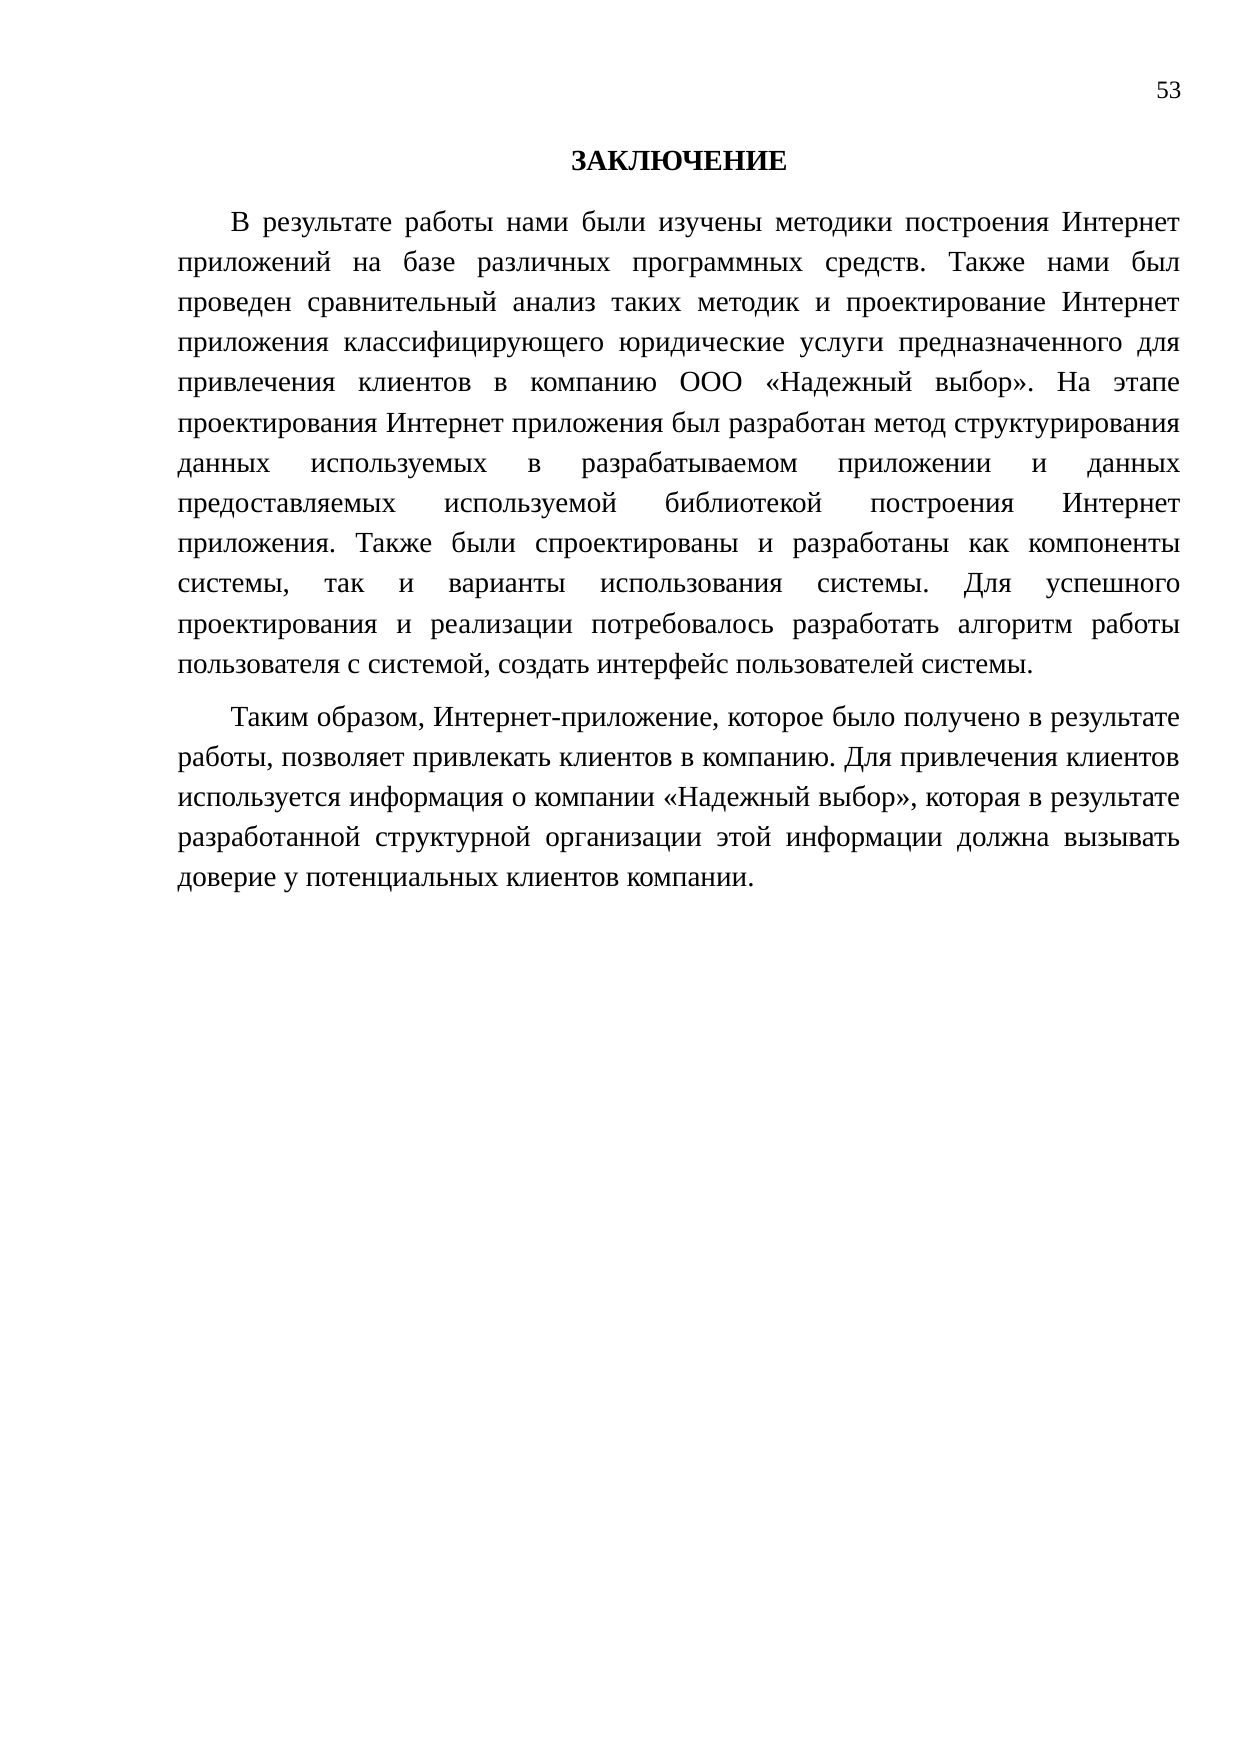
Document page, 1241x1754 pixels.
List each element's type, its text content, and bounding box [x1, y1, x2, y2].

text Таким образом, Интернет-приложение, которое было получено в результате работы, позволяет привлекать клиентов в компанию. Для привлечения клиентов используется информация о компании «Надежный выбор», которая в результате разработанной структурной организации этой информации должна вызывать доверие у потенциальных клиентов компании. [177, 699, 1181, 893]
text В результате работы нами были изучены методики построения Интернет приложений на базе различных программных средств. Также нами был проведен сравнительный анализ таких методик и проектирование Интернет приложения классифицирующего юридические услуги предназначенного для привлечения клиентов в компанию ООО «Надежный выбор». На этапе проектирования Интернет приложения был разработан метод структурирования данных используемых в разрабатываемом приложении и данных предоставляемых используемой библиотекой построения Интернет приложения. Также были спроектированы и разработаны как компоненты системы, так и варианты использования системы. Для успешного проектирования и реализации потребовалось разработать алгоритм работы пользователя с системой, создать интерфейс пользователей системы. [177, 204, 1181, 679]
subtitle ЗАКЛЮЧЕНИЕ [177, 143, 1181, 176]
